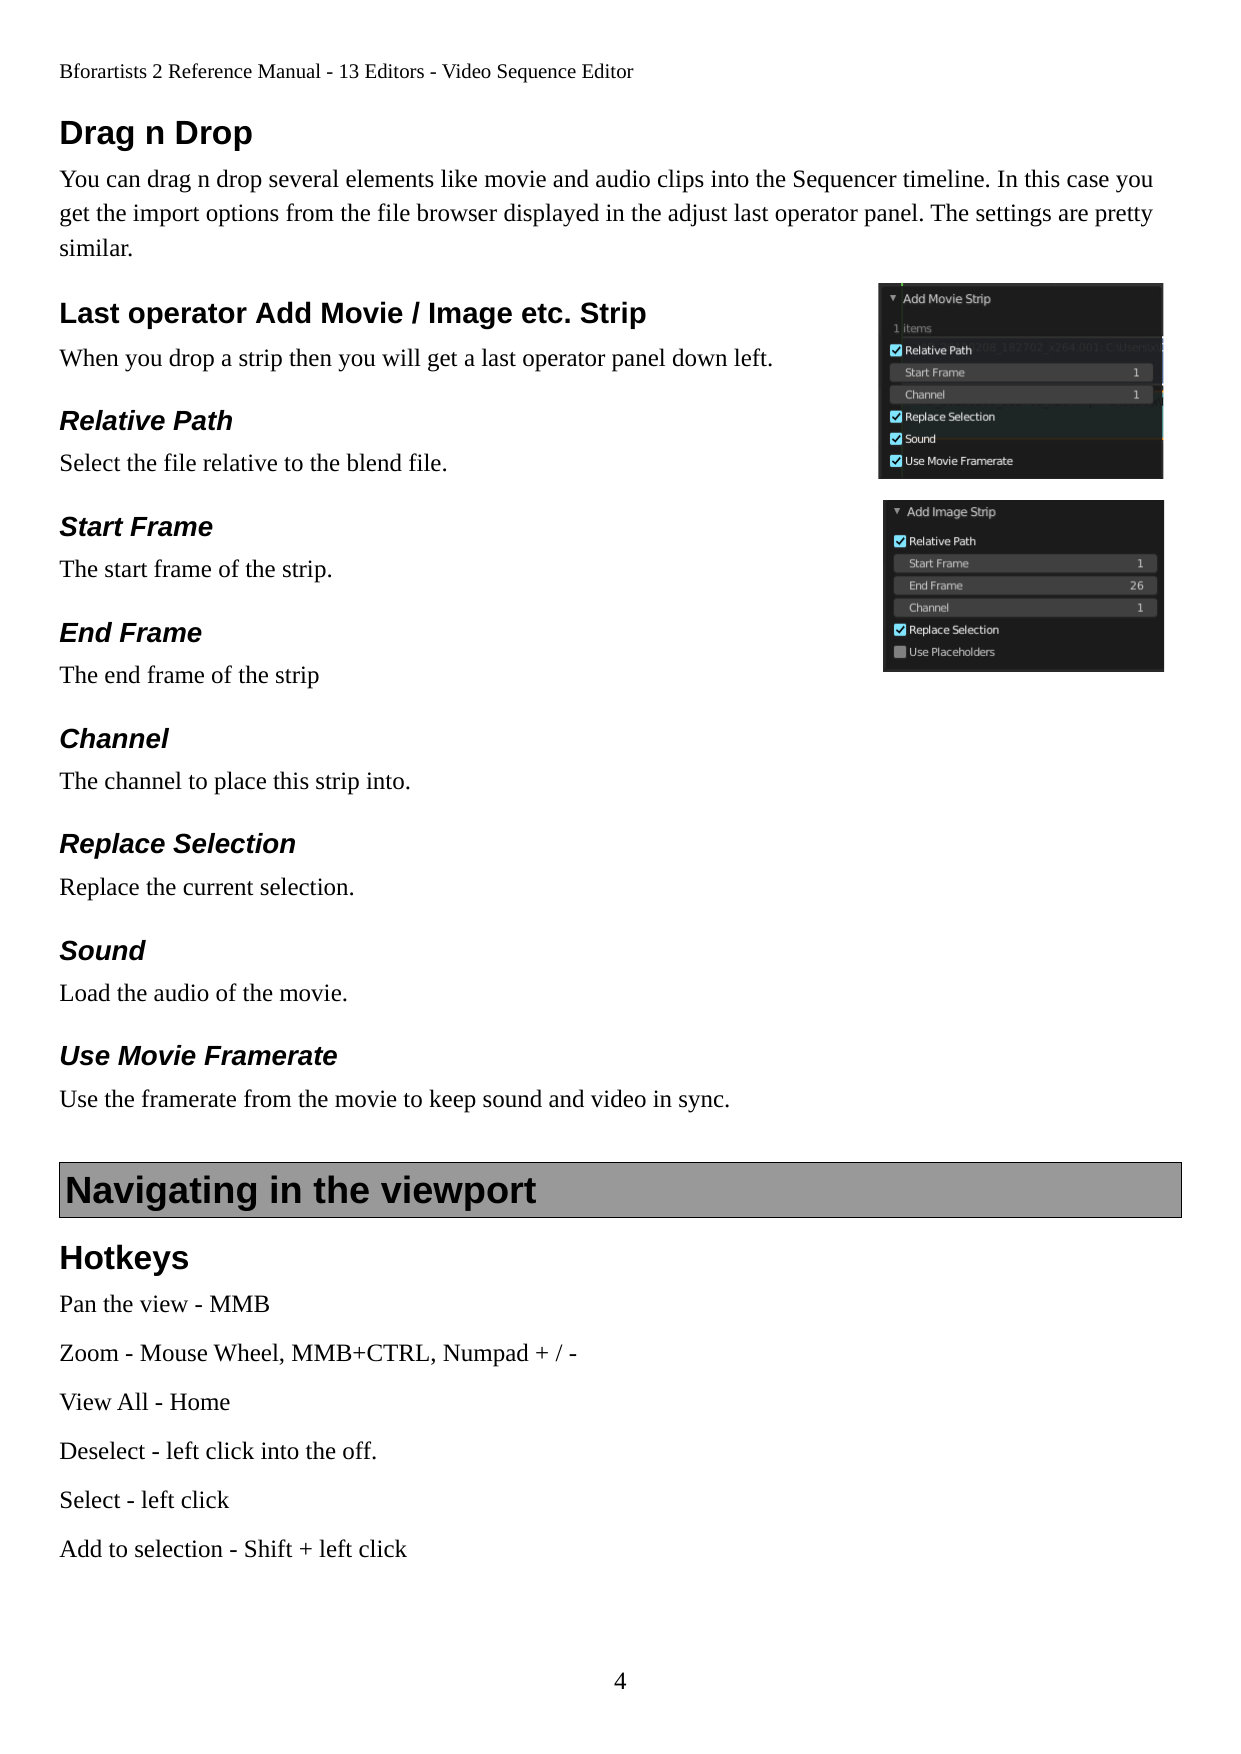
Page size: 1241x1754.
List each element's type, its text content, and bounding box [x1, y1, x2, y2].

text Deselect - left click into the off. [59, 1436, 1181, 1465]
text When you drop a strip then you will get a last operator panel down left. [59, 343, 878, 371]
text Add to selection - Shift + left click [59, 1534, 1181, 1563]
text View All - Home [59, 1387, 1181, 1416]
text You can drag n drop several elements like movie and audio clips into the Sequencer timeline. In this case you get the import options from the file browser displayed in the adjust last operator panel. The settings are pretty similar. [59, 164, 1181, 261]
text Pan the view - MMB [59, 1289, 1181, 1318]
subtitle [1164, 404, 1181, 436]
text Use the framerate from the movie to keep sound and video in sync. [59, 1084, 1181, 1113]
subtitle Relative Path [59, 404, 878, 436]
text Replace the current selection. [59, 872, 1181, 901]
subtitle Use Movie Framerate [59, 1040, 1181, 1072]
text Select - left click [59, 1486, 1181, 1514]
text Zoom - Mouse Wheel, MMB+CTRL, Numpad + / - [59, 1338, 1181, 1367]
subtitle Channel [59, 722, 1181, 754]
subtitle Drag n Drop [59, 113, 1181, 151]
subtitle Replace Selection [59, 828, 1181, 860]
text Select the file relative to the blend file. [59, 448, 878, 477]
subtitle [1165, 616, 1181, 648]
table_header Navigating in the viewport [60, 1163, 1181, 1217]
text Load the audio of the movie. [59, 978, 1181, 1007]
subtitle End Frame [59, 616, 883, 648]
subtitle Hotkeys [59, 1238, 1181, 1277]
picture [883, 500, 1165, 672]
text The start frame of the strip. [59, 554, 883, 583]
subtitle Start Frame [59, 510, 883, 542]
subtitle Last operator Add Movie / Image etc. Strip [59, 296, 878, 330]
text The channel to place this strip into. [59, 766, 1181, 795]
subtitle Sound [59, 934, 1181, 966]
picture [878, 283, 1164, 479]
text The end frame of the strip [59, 660, 1181, 689]
subtitle [1165, 510, 1181, 542]
